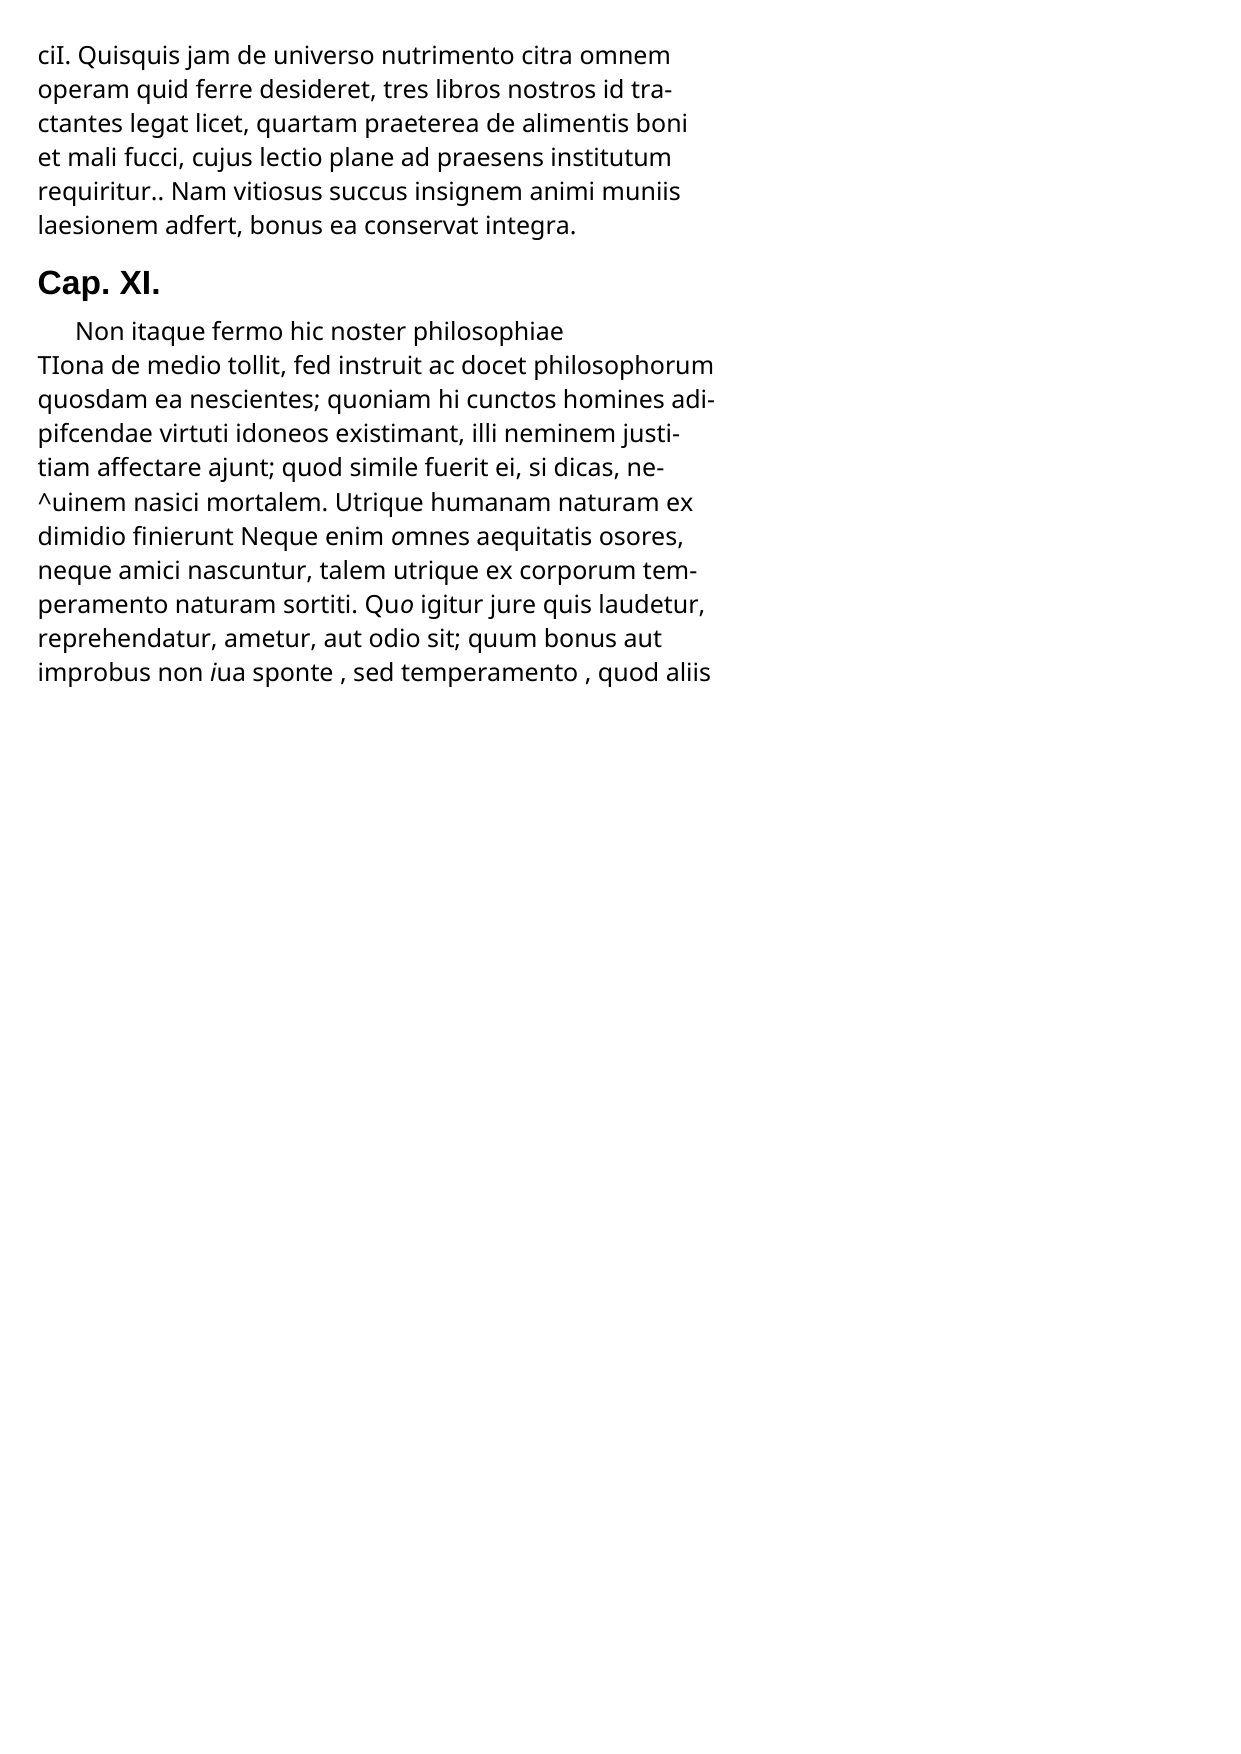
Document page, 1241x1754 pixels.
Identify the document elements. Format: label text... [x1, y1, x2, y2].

text ciI. Quisquis jam de universo nutrimento citra omnem operam quid ferre desideret, tres libros nostros id tra- ctantes legat licet, quartam praeterea de alimentis boni et mali fucci, cujus lectio plane ad praesens institutum requiritur.. Nam vitiosus succus insignem animi muniis laesionem adfert, bonus ea conservat integra. [37, 37, 1203, 242]
subtitle Cap. XI. [37, 263, 1203, 301]
text Non itaque fermo hic noster philosophiae TIona de medio tollit, fed instruit ac docet philosophorum quosdam ea nescientes; quoniam hi cunctos homines adi- pifcendae virtuti idoneos existimant, illi neminem justi- tiam affectare ajunt; quod simile fuerit ei, si dicas, ne- ^uinem nasici mortalem. Utrique humanam naturam ex dimidio finierunt Neque enim omnes aequitatis osores, neque amici nascuntur, talem utrique ex corporum tem- peramento naturam sortiti. Quo igitur jure quis laudetur, reprehendatur, ametur, aut odio sit; quum bonus aut improbus non iua sponte , sed temperamento , quod aliis [37, 314, 1203, 688]
